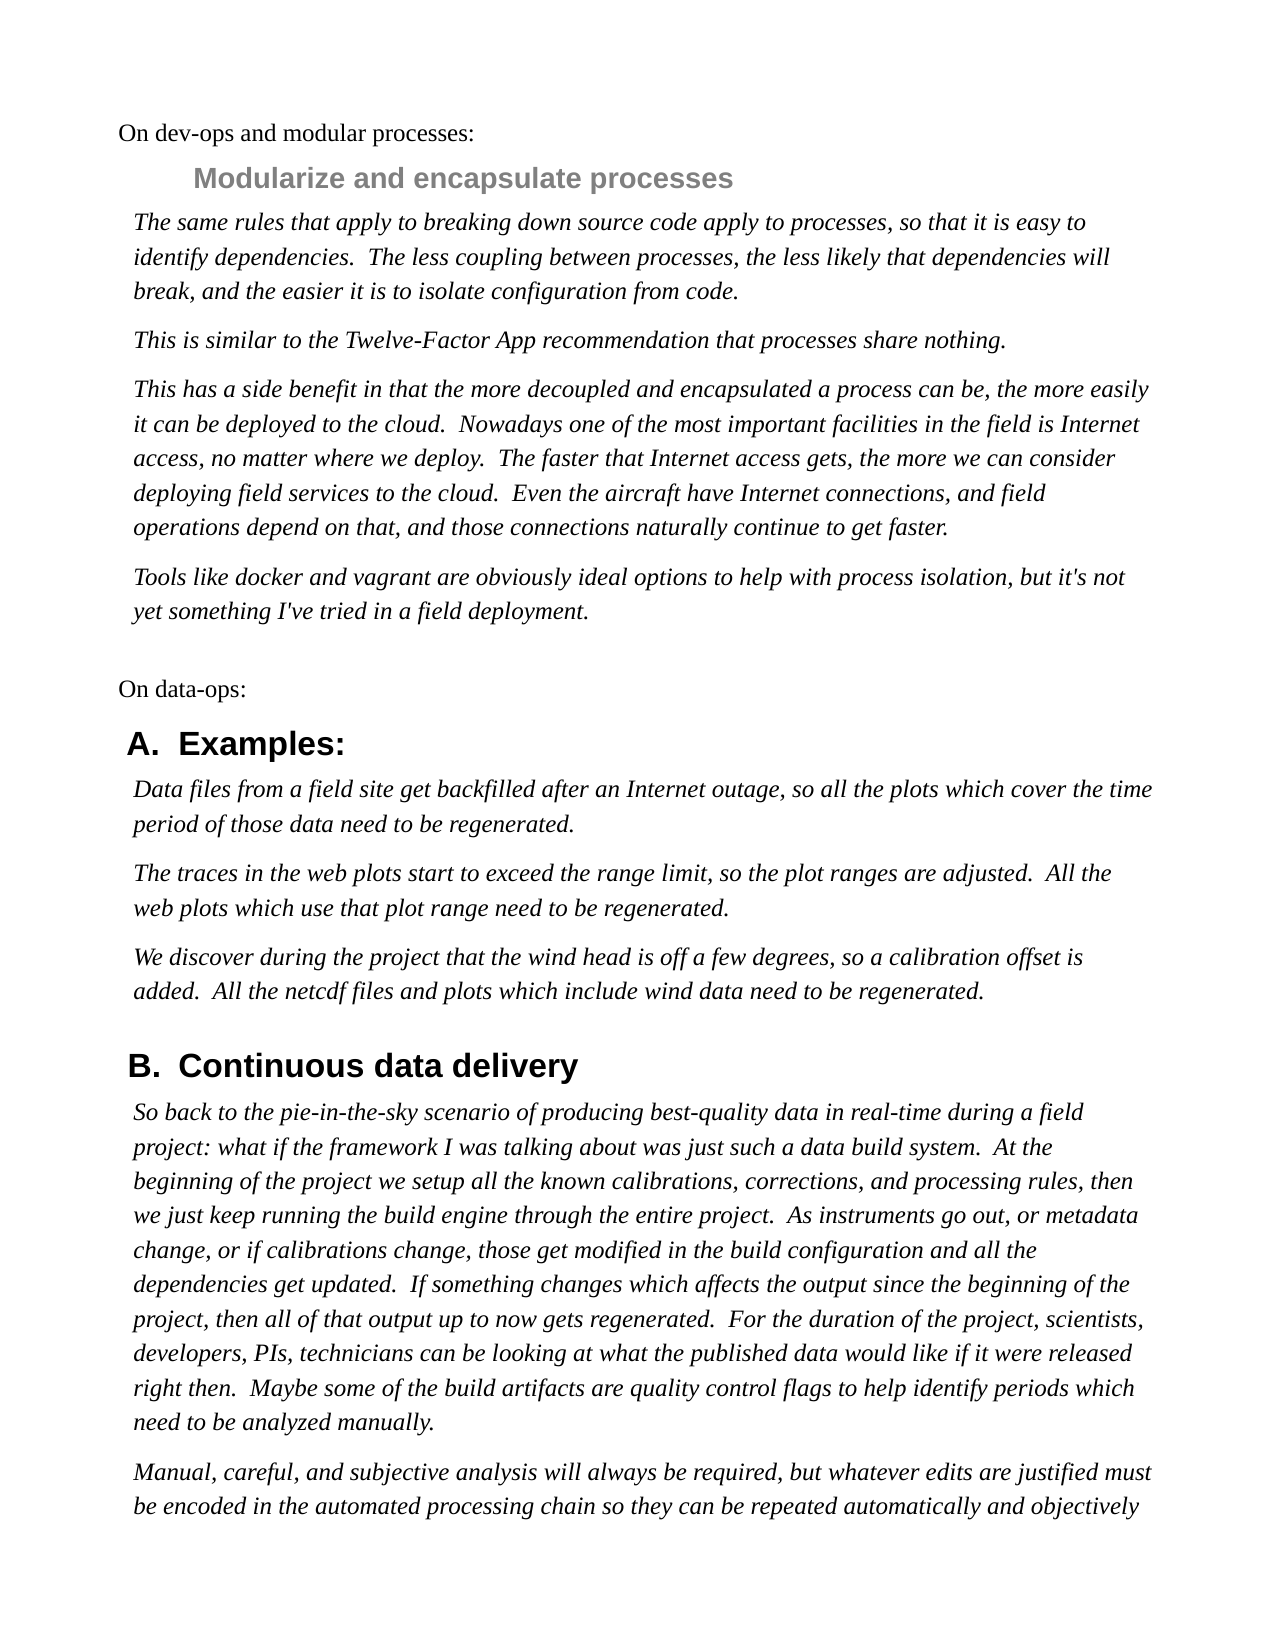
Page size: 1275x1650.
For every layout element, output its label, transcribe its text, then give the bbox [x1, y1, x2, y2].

text The traces in the web plots start to exceed the range limit, so the plot ranges are adjusted. All the web plots which use that plot range need to be regenerated. [133, 858, 1157, 921]
text This has a side benefit in that the more decoupled and encapsulated a process can be, the more easily it can be deployed to the cloud. Nowadays one of the most important facilities in the field is Internet access, no matter where we deploy. The faster that Internet access gets, the more we can consider deploying field services to the cloud. Even the aircraft have Internet connections, and field operations depend on that, and those connections naturally continue to get faster. [133, 374, 1157, 541]
subtitle Modularize and encapsulate processes [118, 161, 1157, 195]
text Manual, careful, and subjective analysis will always be required, but whatever edits are justified must be encoded in the automated processing chain so they can be repeated automatically and objectively [133, 1457, 1157, 1520]
text Tools like docker and vagrant are obviously ideal options to help with process isolation, but it's not yet something I've tried in a field deployment. [133, 562, 1157, 625]
text So back to the pie-in-the-sky scenario of producing best-quality data in real-time during a field project: what if the framework I was talking about was just such a data build system. At the beginning of the project we setup all the known calibrations, corrections, and processing rules, then we just keep running the build engine through the entire project. As instruments go out, or metadata change, or if calibrations change, those get modified in the build configuration and all the dependencies get updated. If something changes which affects the output since the beginning of the project, then all of that output up to now gets regenerated. For the duration of the project, scientists, developers, PIs, technicians can be looking at what the published data would like if it were released right then. Maybe some of the build artifacts are quality control flags to help identify periods which need to be analyzed manually. [133, 1097, 1157, 1436]
subtitle Examples: [118, 723, 1157, 762]
text The same rules that apply to breaking down source code apply to processes, so that it is easy to identify dependencies. The less coupling between processes, the less likely that dependencies will break, and the easier it is to isolate configuration from code. [133, 207, 1157, 305]
subtitle Continuous data delivery [118, 1046, 1157, 1085]
text Data files from a field site get backfilled after an Internet outage, so all the plots which cover the time period of those data need to be regenerated. [133, 774, 1157, 838]
text On dev-ops and modular processes: [118, 118, 1157, 147]
text We discover during the project that the wind head is off a few degrees, so a calibration offset is added. All the netcdf files and plots which include wind data need to be regenerated. [133, 942, 1157, 1005]
text On data-ops: [118, 674, 1157, 703]
text This is similar to the Twelve-Factor App recommendation that processes share nothing. [133, 326, 1157, 354]
